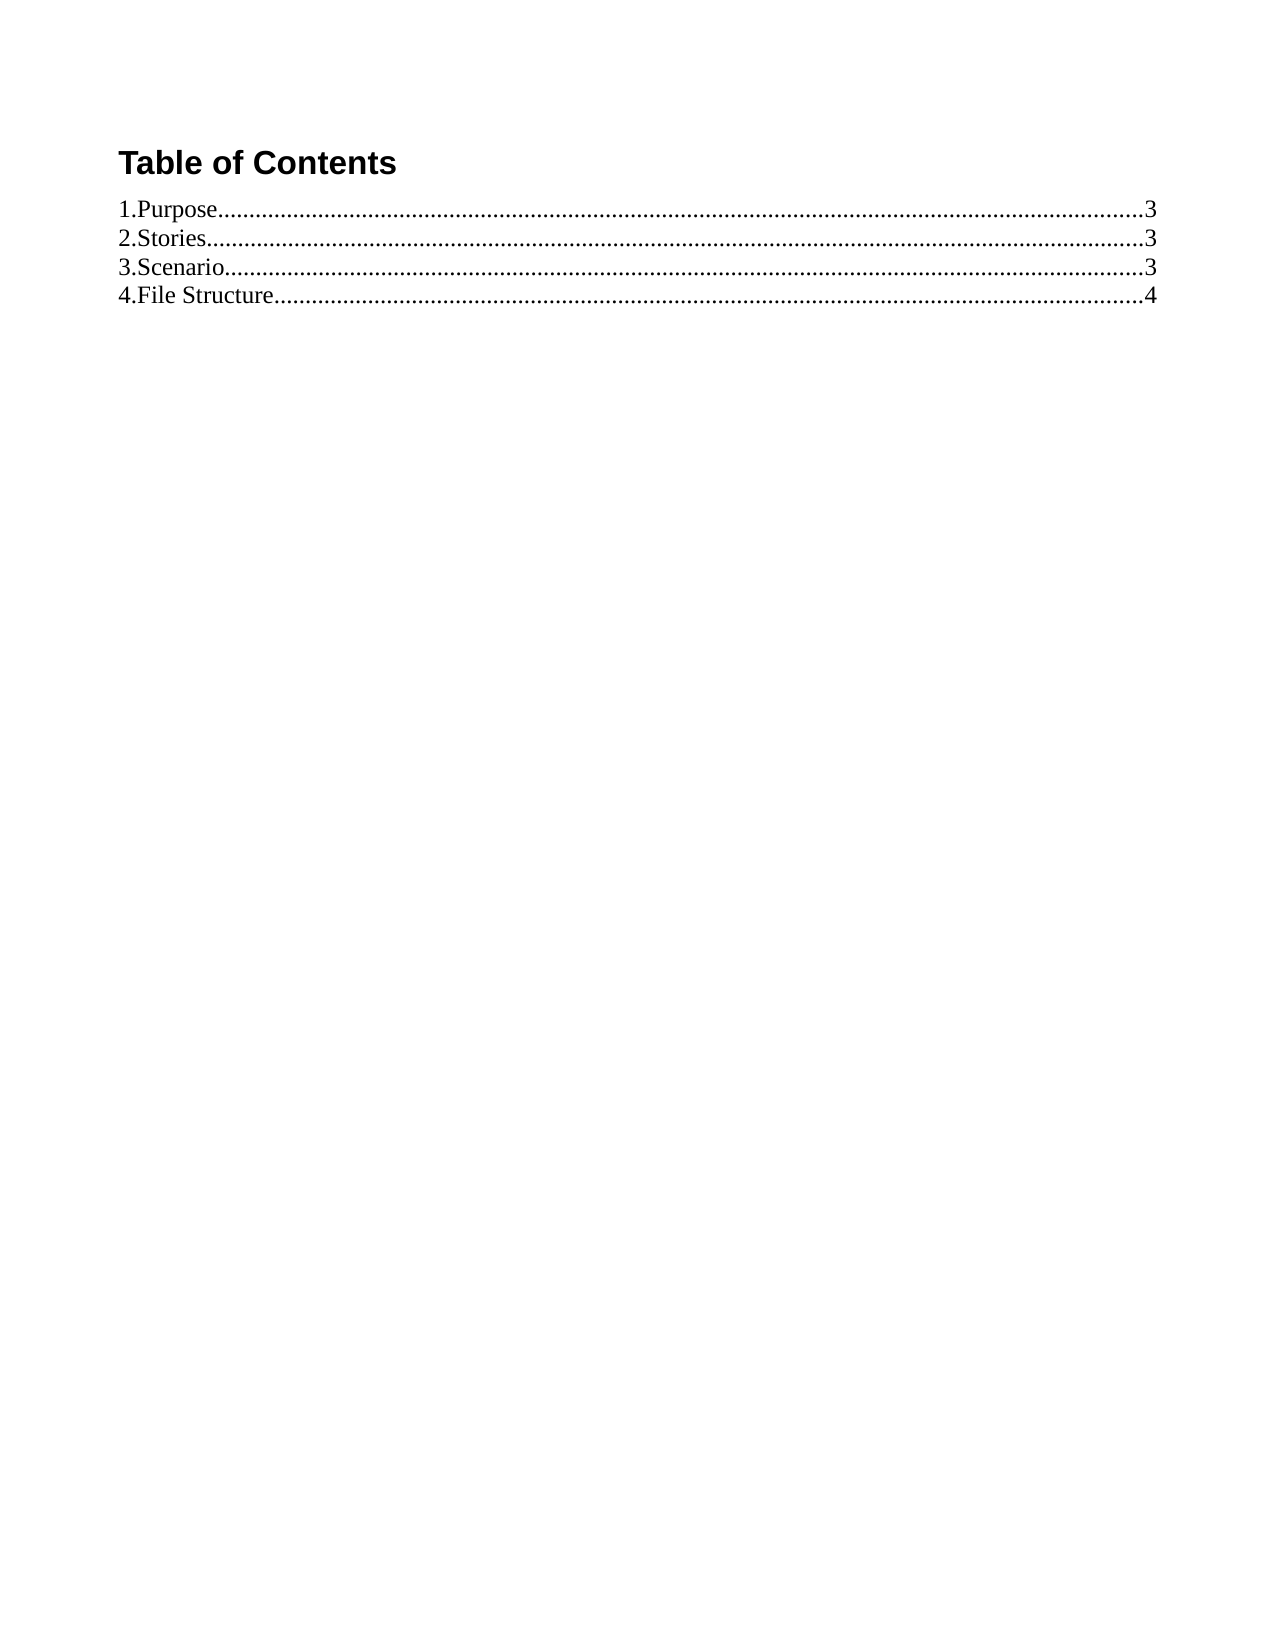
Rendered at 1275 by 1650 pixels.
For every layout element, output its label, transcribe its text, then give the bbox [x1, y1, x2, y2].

text 1.Purpose 3 [118, 194, 1157, 223]
subtitle Table of Contents [118, 143, 1157, 182]
text 4.File Structure 4 [118, 280, 1157, 309]
text 2.Stories 3 [118, 223, 1157, 252]
text 3.Scenario 3 [118, 252, 1157, 280]
